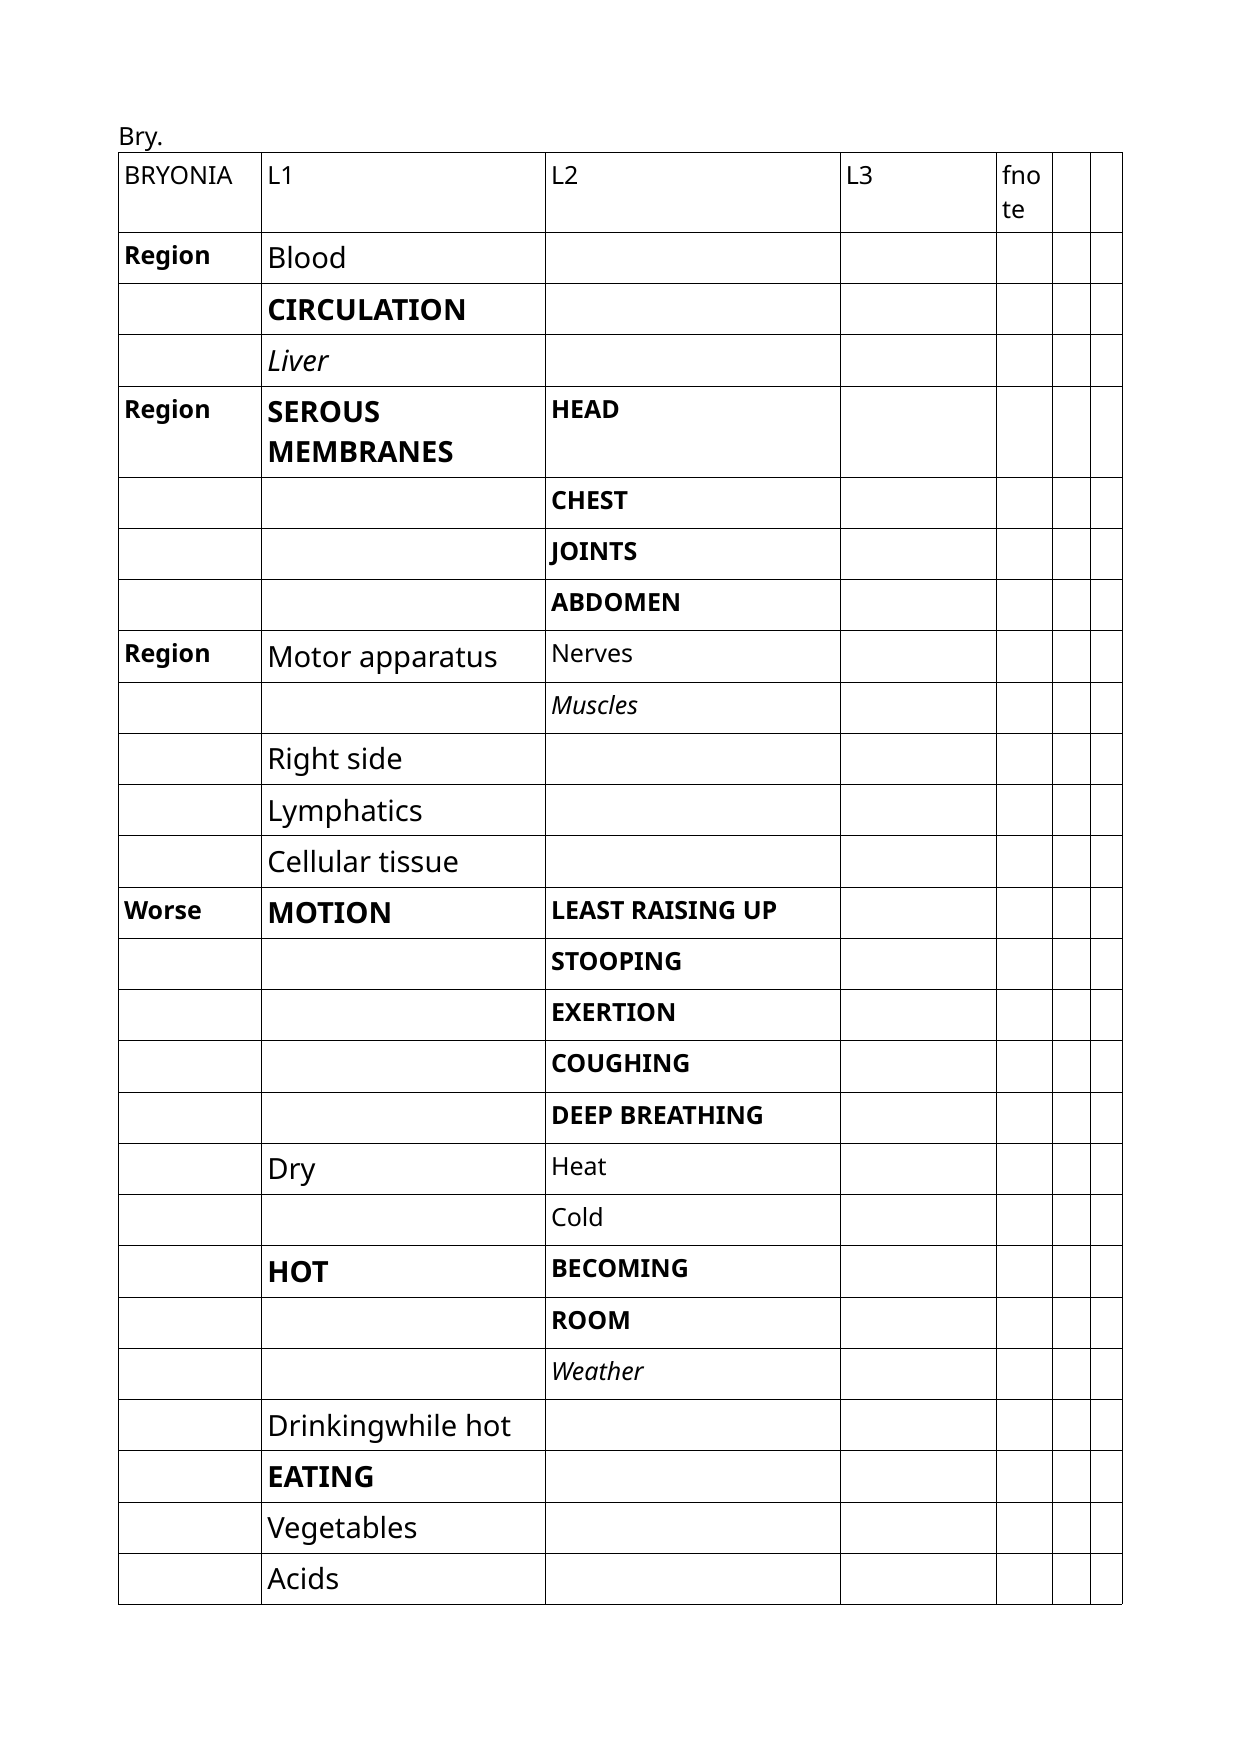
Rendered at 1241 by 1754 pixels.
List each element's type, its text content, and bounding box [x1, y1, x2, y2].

table_cell [1053, 1246, 1090, 1297]
table_cell [1091, 990, 1122, 1040]
table_cell Muscles [546, 683, 840, 733]
table_cell [546, 233, 840, 283]
table_cell [997, 529, 1052, 579]
table_cell [997, 734, 1052, 784]
table_cell [1091, 1093, 1122, 1143]
table_cell [262, 1093, 545, 1143]
table_cell [841, 836, 996, 887]
table_cell [997, 1041, 1052, 1092]
table_cell [546, 734, 840, 784]
table_cell [119, 335, 261, 386]
table_cell [1091, 836, 1122, 887]
table_cell [546, 335, 840, 386]
table_cell [119, 836, 261, 887]
table_cell [841, 1246, 996, 1297]
table_cell [997, 939, 1052, 989]
table_cell Vegetables [262, 1503, 545, 1553]
table_cell [262, 529, 545, 579]
table_cell DEEP BREATHING [546, 1093, 840, 1143]
table_cell MOTION [262, 888, 545, 938]
table_cell Region [119, 387, 261, 477]
table_cell Blood [262, 233, 545, 283]
table_cell [1053, 1144, 1090, 1194]
table_cell [841, 1400, 996, 1450]
table_cell [1091, 1503, 1122, 1553]
table_cell [119, 785, 261, 835]
table_cell [546, 1503, 840, 1553]
table_cell [1091, 387, 1122, 477]
table_cell [1091, 233, 1122, 283]
table_cell [1053, 1195, 1090, 1245]
table_cell [997, 284, 1052, 334]
table_cell [1053, 836, 1090, 887]
table_cell [262, 1041, 545, 1092]
table_cell [1053, 888, 1090, 938]
table_cell COUGHING [546, 1041, 840, 1092]
table_cell [841, 1144, 996, 1194]
table_cell [119, 284, 261, 334]
table_cell ABDOMEN [546, 580, 840, 630]
table_cell [1053, 1041, 1090, 1092]
table_cell [1091, 734, 1122, 784]
table_cell [841, 1093, 996, 1143]
table_cell [119, 1195, 261, 1245]
table_cell [997, 387, 1052, 477]
table_cell Region [119, 631, 261, 682]
table_cell SEROUS MEMBRANES [262, 387, 545, 477]
table_cell Acids [262, 1554, 545, 1604]
table_cell [1091, 631, 1122, 682]
table_cell [1053, 1298, 1090, 1348]
table_cell [1053, 580, 1090, 630]
table_cell [997, 1298, 1052, 1348]
table_cell [997, 478, 1052, 528]
table_cell [119, 939, 261, 989]
table_cell [119, 1503, 261, 1553]
table_cell [841, 990, 996, 1040]
table_cell [262, 939, 545, 989]
table_cell [1091, 683, 1122, 733]
table_cell [119, 683, 261, 733]
table_cell [1091, 939, 1122, 989]
table_cell HOT [262, 1246, 545, 1297]
table_cell [1091, 1349, 1122, 1399]
table_cell [841, 785, 996, 835]
table_cell [1053, 1503, 1090, 1553]
table_cell [841, 888, 996, 938]
table_cell [997, 683, 1052, 733]
table_cell Cold [546, 1195, 840, 1245]
table_cell Worse [119, 888, 261, 938]
table_cell [841, 939, 996, 989]
table_cell Weather [546, 1349, 840, 1399]
table_cell Liver [262, 335, 545, 386]
table_cell [997, 580, 1052, 630]
table_cell [1091, 529, 1122, 579]
table_cell [997, 1195, 1052, 1245]
table_cell [1053, 1349, 1090, 1399]
table_cell [1053, 1451, 1090, 1502]
table_cell [1091, 1246, 1122, 1297]
table_cell [262, 478, 545, 528]
table_cell [1091, 1451, 1122, 1502]
table_cell [997, 1093, 1052, 1143]
table_cell [1091, 1041, 1122, 1092]
table_cell [1091, 1195, 1122, 1245]
table_cell JOINTS [546, 529, 840, 579]
table_cell EATING [262, 1451, 545, 1502]
table_header fnote [997, 153, 1052, 232]
table_cell [1091, 580, 1122, 630]
table_cell [119, 1349, 261, 1399]
table_cell [546, 1451, 840, 1502]
table_cell Drinkingwhile hot [262, 1400, 545, 1450]
table_cell [841, 387, 996, 477]
table_cell [997, 1144, 1052, 1194]
table_cell [841, 478, 996, 528]
table_cell [119, 1400, 261, 1450]
table_cell [997, 1503, 1052, 1553]
table_cell [841, 1349, 996, 1399]
table_cell CHEST [546, 478, 840, 528]
table_cell Cellular tissue [262, 836, 545, 887]
table_cell [1053, 1400, 1090, 1450]
table_cell [997, 990, 1052, 1040]
table_cell Lymphatics [262, 785, 545, 835]
table_cell [262, 580, 545, 630]
table_cell [1053, 1554, 1090, 1604]
table_cell [119, 1144, 261, 1194]
table_cell [1053, 785, 1090, 835]
table_cell [119, 1298, 261, 1348]
table_cell [262, 990, 545, 1040]
table_cell [841, 683, 996, 733]
table_cell [119, 1554, 261, 1604]
table_cell [119, 529, 261, 579]
table_cell BECOMING [546, 1246, 840, 1297]
table_cell [119, 580, 261, 630]
table_cell [1091, 1298, 1122, 1348]
table_cell [119, 1041, 261, 1092]
table_cell [1053, 990, 1090, 1040]
table_cell [997, 233, 1052, 283]
table_header [1053, 153, 1090, 232]
table_cell [546, 836, 840, 887]
table_cell [1091, 888, 1122, 938]
table_cell [841, 1554, 996, 1604]
table_cell [841, 631, 996, 682]
table_cell [546, 1554, 840, 1604]
table_cell [841, 1195, 996, 1245]
table_header [1091, 153, 1122, 232]
table_cell Heat [546, 1144, 840, 1194]
table_cell [997, 1349, 1052, 1399]
table_cell [841, 529, 996, 579]
table_cell ROOM [546, 1298, 840, 1348]
table_cell [262, 1298, 545, 1348]
table_cell [997, 335, 1052, 386]
table_cell [1053, 939, 1090, 989]
table_header L3 [841, 153, 996, 232]
table_cell [1091, 1400, 1122, 1450]
table_cell EXERTION [546, 990, 840, 1040]
table_cell [997, 1554, 1052, 1604]
table_cell [1091, 478, 1122, 528]
table_cell [1053, 387, 1090, 477]
table_cell [262, 1195, 545, 1245]
table_cell [997, 888, 1052, 938]
table_cell [841, 1451, 996, 1502]
table_cell [841, 284, 996, 334]
table_cell [1053, 683, 1090, 733]
table_cell [1053, 284, 1090, 334]
table_cell [262, 1349, 545, 1399]
table_cell [1053, 1093, 1090, 1143]
text Bry. [118, 118, 1122, 152]
table_cell HEAD [546, 387, 840, 477]
table_cell Region [119, 233, 261, 283]
table_header L2 [546, 153, 840, 232]
table_cell Motor apparatus [262, 631, 545, 682]
table_cell [1053, 529, 1090, 579]
table_cell [119, 1093, 261, 1143]
table_cell CIRCULATION [262, 284, 545, 334]
table_cell [119, 1451, 261, 1502]
table_cell [841, 233, 996, 283]
table_cell [841, 1298, 996, 1348]
table_cell [119, 478, 261, 528]
table_cell [1091, 284, 1122, 334]
table_cell [119, 990, 261, 1040]
table_cell [841, 335, 996, 386]
table_cell [841, 1503, 996, 1553]
table_cell [119, 734, 261, 784]
table_cell STOOPING [546, 939, 840, 989]
table_cell [841, 580, 996, 630]
table_cell [997, 1246, 1052, 1297]
table_cell Dry [262, 1144, 545, 1194]
table_cell [1091, 1554, 1122, 1604]
table_cell [841, 1041, 996, 1092]
table_cell [997, 1400, 1052, 1450]
table_cell Right side [262, 734, 545, 784]
table_cell [262, 683, 545, 733]
table_header BRYONIA [119, 153, 261, 232]
table_cell [841, 734, 996, 784]
table_cell [1091, 785, 1122, 835]
table_cell [1091, 1144, 1122, 1194]
table_cell [546, 284, 840, 334]
table_cell [1053, 335, 1090, 386]
table_cell [997, 785, 1052, 835]
table_cell LEAST RAISING UP [546, 888, 840, 938]
table_cell [1053, 631, 1090, 682]
table_cell [997, 836, 1052, 887]
table_cell [1053, 734, 1090, 784]
table_cell [1091, 335, 1122, 386]
table_cell [997, 1451, 1052, 1502]
table_cell [546, 1400, 840, 1450]
table_cell [546, 785, 840, 835]
table_cell [997, 631, 1052, 682]
table_cell Nerves [546, 631, 840, 682]
table_cell [119, 1246, 261, 1297]
table_header L1 [262, 153, 545, 232]
table_cell [1053, 233, 1090, 283]
table_cell [1053, 478, 1090, 528]
